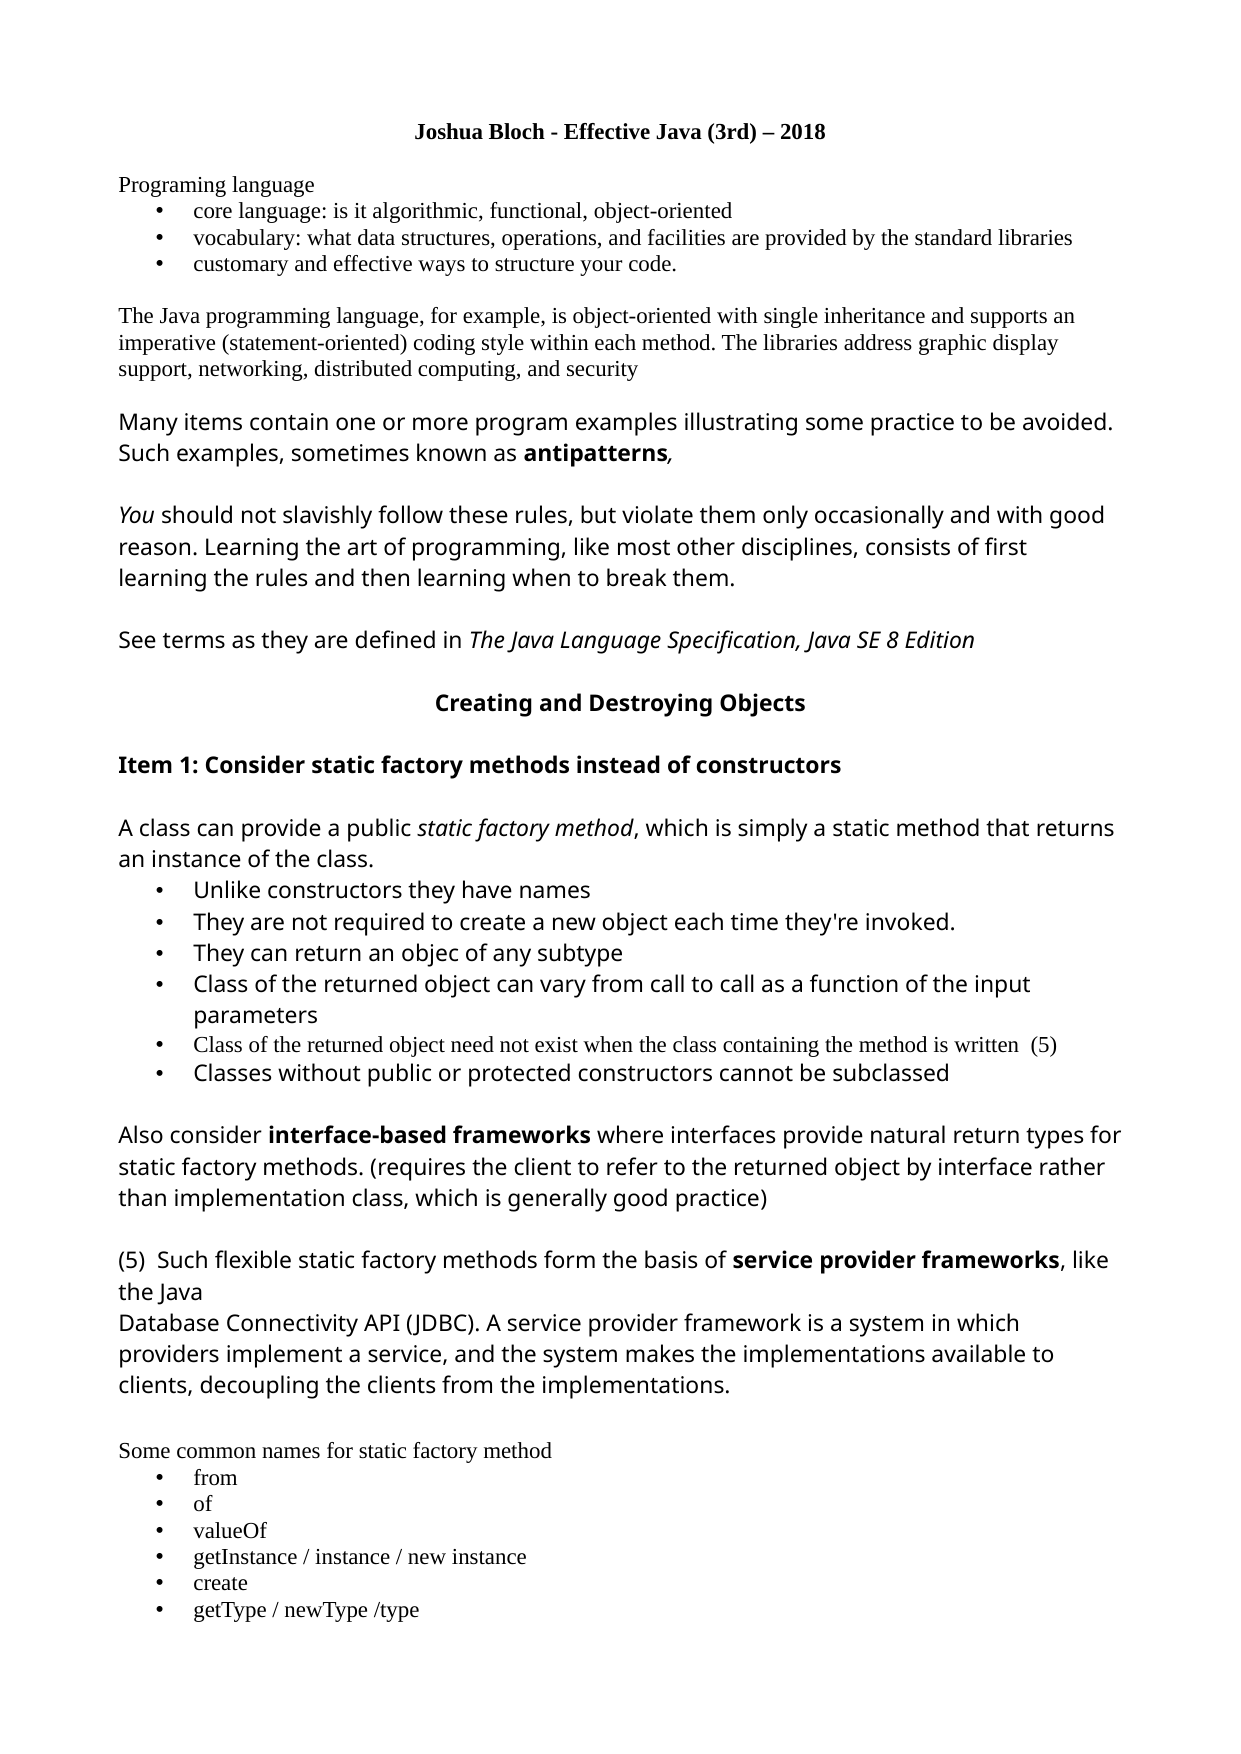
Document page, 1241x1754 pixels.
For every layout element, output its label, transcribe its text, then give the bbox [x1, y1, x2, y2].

text See terms as they are defined in The Java Language Specification, Java SE 8 Edition [118, 624, 1122, 656]
text You should not slavishly follow these rules, but violate them only occasionally and with good reason. Learning the art of programming, like most other disciplines, consists of first learning the rules and then learning when to break them. [118, 499, 1122, 593]
list core language: is it algorithmic, functional, object-oriented [156, 197, 1122, 223]
list vocabulary: what data structures, operations, and facilities are provided by the standard libraries [156, 223, 1122, 250]
text (5) Such flexible static factory methods form the basis of service provider frameworks, like the Java [118, 1244, 1122, 1307]
list of [156, 1490, 1122, 1517]
text Creating and Destroying Objects [118, 687, 1122, 718]
list Class of the returned object need not exist when the class containing the method is written (5) [156, 1031, 1122, 1057]
text A class can provide a public static factory method, which is simply a static method that returns an instance of the class. [118, 812, 1122, 874]
list getType / newType /type [156, 1596, 1122, 1622]
list create [156, 1569, 1122, 1596]
text Also consider interface-based frameworks where interfaces provide natural return types for static factory methods. (requires the client to refer to the returned object by interface rather than implementation class, which is generally good practice) [118, 1119, 1122, 1213]
list valueOf [156, 1517, 1122, 1543]
text Many items contain one or more program examples illustrating some practice to be avoided. Such examples, sometimes known as antipatterns, [118, 406, 1122, 468]
list from [156, 1464, 1122, 1490]
list They can return an objec of any subtype [156, 937, 1122, 968]
list They are not required to create a new object each time they're invoked. [156, 906, 1122, 937]
text Item 1: Consider static factory methods instead of constructors [118, 749, 1122, 781]
list Unlike constructors they have names [156, 874, 1122, 906]
list customary and effective ways to structure your code. [156, 250, 1122, 276]
list Class of the returned object can vary from call to call as a function of the input parameters [156, 968, 1122, 1031]
text Some common names for static factory method [118, 1438, 1122, 1464]
list getInstance / instance / new instance [156, 1543, 1122, 1569]
text The Java programming language, for example, is object-oriented with single inheritance and supports an imperative (statement-oriented) coding style within each method. The libraries address graphic display support, networking, distributed computing, and security [118, 303, 1122, 382]
text Programing language [118, 171, 1122, 197]
text Joshua Bloch - Effective Java (3rd) – 2018 [118, 118, 1122, 144]
text Database Connectivity API (JDBC). A service provider framework is a system in which providers implement a service, and the system makes the implementations available to clients, decoupling the clients from the implementations. [118, 1307, 1122, 1401]
list Classes without public or protected constructors cannot be subclassed [156, 1057, 1122, 1088]
